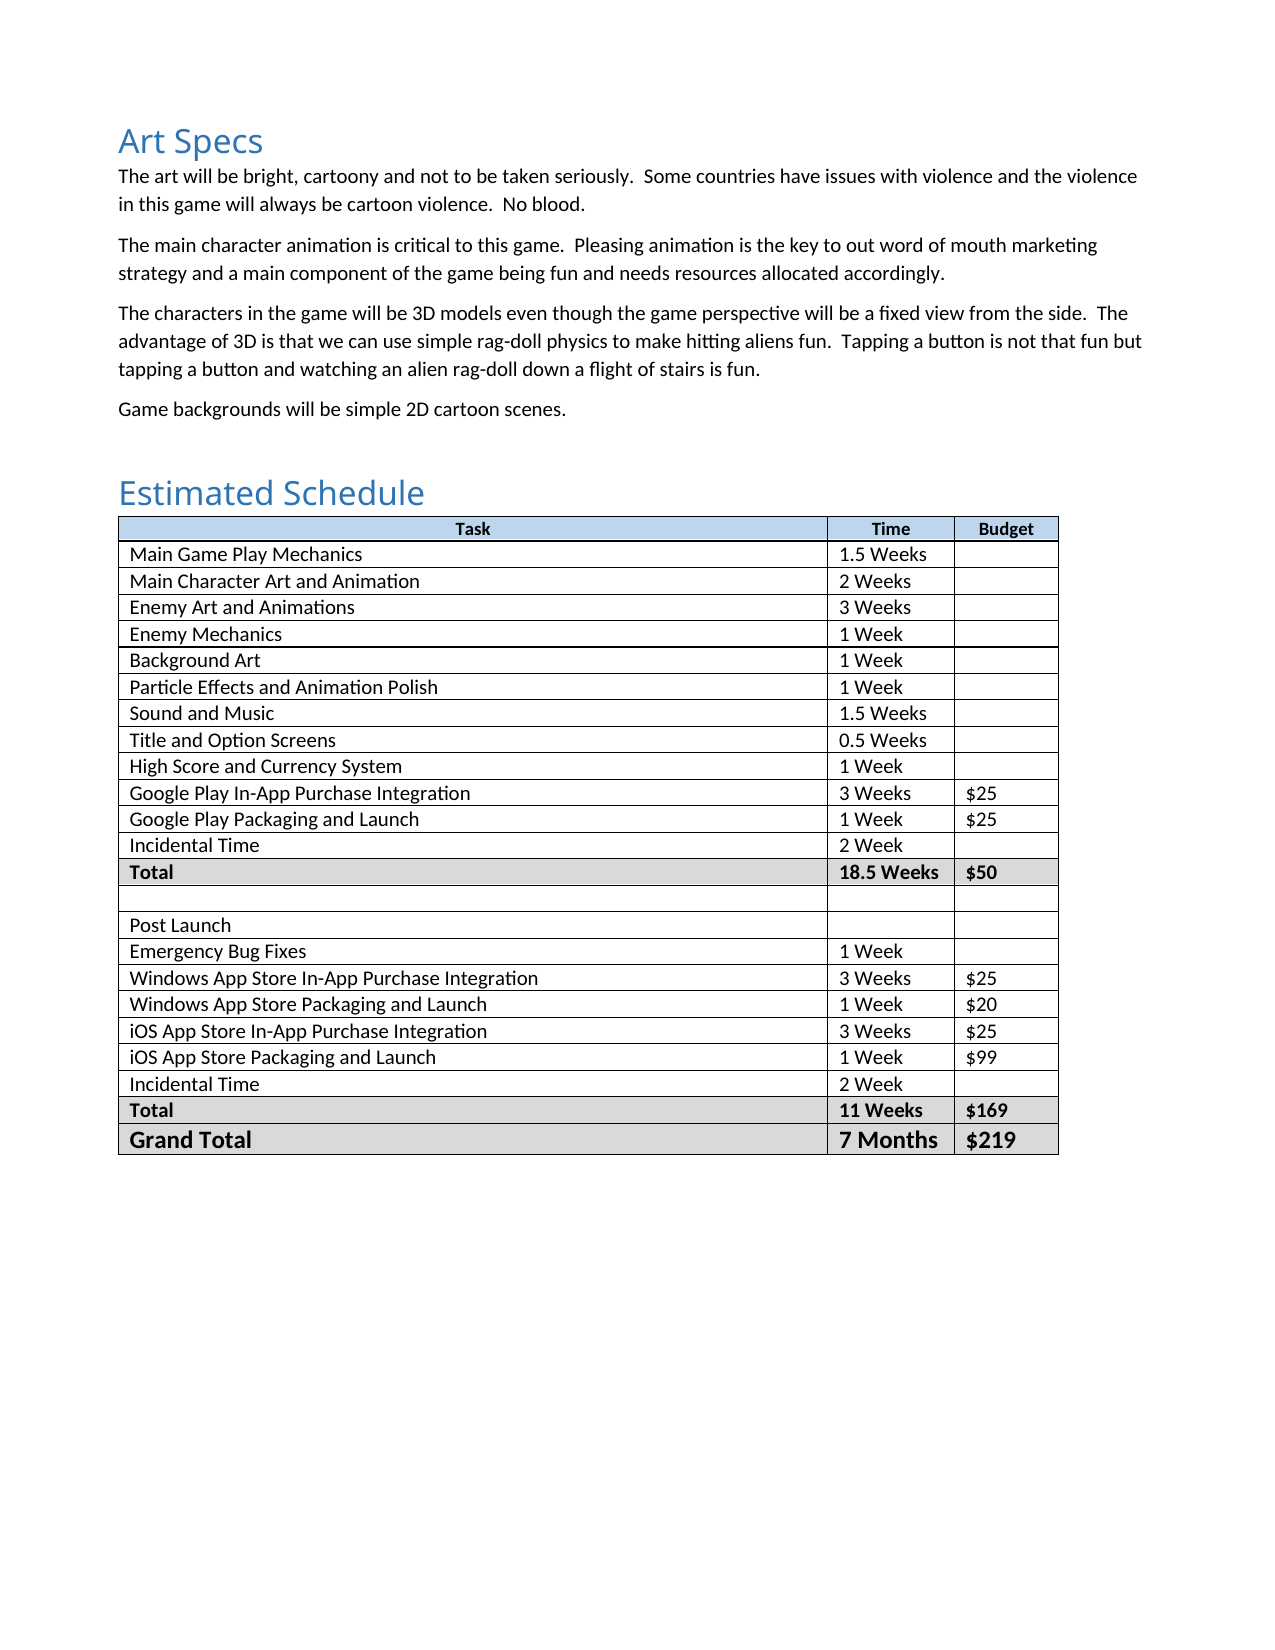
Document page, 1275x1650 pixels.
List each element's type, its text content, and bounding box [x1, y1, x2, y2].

text The main character animation is critical to this game. Pleasing animation is the key to out word of mouth marketing strategy and a main component of the game being fun and needs resources allocated accordingly. [118, 232, 1157, 285]
table_cell Total [119, 1097, 827, 1123]
table_cell 1 Week [828, 753, 954, 779]
table_cell [955, 621, 1058, 646]
table_cell Title and Option Screens [119, 727, 827, 752]
table_header Task [119, 517, 827, 539]
table_cell 3 Weeks [828, 1018, 954, 1043]
table_cell [828, 912, 954, 937]
table_cell 3 Weeks [828, 780, 954, 805]
table_cell [955, 912, 1058, 937]
table_cell Post Launch [119, 912, 827, 937]
table_cell 1 Week [828, 648, 954, 673]
table_cell Sound and Music [119, 700, 827, 726]
table_cell 2 Week [828, 1071, 954, 1096]
table_cell Grand Total [119, 1124, 827, 1154]
table_cell [955, 727, 1058, 752]
table_cell 2 Week [828, 833, 954, 858]
table_cell [955, 939, 1058, 964]
table_header Budget [955, 517, 1058, 539]
table_cell [955, 700, 1058, 726]
table_cell [955, 886, 1058, 911]
table_cell 1 Week [828, 806, 954, 832]
table_cell 1.5 Weeks [828, 542, 954, 567]
subtitle Estimated Schedule [118, 470, 1157, 516]
text Game backgrounds will be simple 2D cartoon scenes. [118, 396, 1157, 422]
table_cell $20 [955, 991, 1058, 1017]
text The art will be bright, cartoony and not to be taken seriously. Some countries have issues with violence and the violence in this game will always be cartoon violence. No blood. [118, 163, 1157, 217]
table_cell $25 [955, 780, 1058, 805]
table_cell Google Play Packaging and Launch [119, 806, 827, 832]
table_cell $25 [955, 1018, 1058, 1043]
table_cell Windows App Store Packaging and Launch [119, 991, 827, 1017]
table_cell 1 Week [828, 621, 954, 646]
table_cell iOS App Store Packaging and Launch [119, 1044, 827, 1070]
table_cell 18.5 Weeks [828, 859, 954, 884]
table_header Time [828, 517, 954, 539]
table_cell 3 Weeks [828, 595, 954, 620]
table_cell Enemy Art and Animations [119, 595, 827, 620]
table_cell 1.5 Weeks [828, 700, 954, 726]
table_cell Incidental Time [119, 1071, 827, 1096]
table_cell High Score and Currency System [119, 753, 827, 779]
text The characters in the game will be 3D models even though the game perspective will be a fixed view from the side. The advantage of 3D is that we can use simple rag-doll physics to make hitting aliens fun. Tapping a button is not that fun but tapping a button and watching an alien rag-doll down a flight of stairs is fun. [118, 300, 1157, 381]
table_cell Emergency Bug Fixes [119, 939, 827, 964]
table_cell [955, 568, 1058, 593]
table_cell 0.5 Weeks [828, 727, 954, 752]
table_cell 7 Months [828, 1124, 954, 1154]
table_cell $219 [955, 1124, 1058, 1154]
table_cell Main Character Art and Animation [119, 568, 827, 593]
table_cell Particle Effects and Animation Polish [119, 674, 827, 699]
table_cell 11 Weeks [828, 1097, 954, 1123]
table_cell $169 [955, 1097, 1058, 1123]
table_cell [955, 833, 1058, 858]
table_cell 1 Week [828, 991, 954, 1017]
table_cell iOS App Store In-App Purchase Integration [119, 1018, 827, 1043]
table_cell 1 Week [828, 939, 954, 964]
table_cell $99 [955, 1044, 1058, 1070]
table_cell [955, 753, 1058, 779]
table_cell $50 [955, 859, 1058, 884]
table_cell 3 Weeks [828, 965, 954, 990]
table_cell $25 [955, 806, 1058, 832]
table_cell [955, 674, 1058, 699]
table_cell [955, 648, 1058, 673]
table_cell $25 [955, 965, 1058, 990]
table_cell 2 Weeks [828, 568, 954, 593]
table_cell [828, 886, 954, 911]
table_cell 1 Week [828, 1044, 954, 1070]
table_cell Enemy Mechanics [119, 621, 827, 646]
table_cell [955, 542, 1058, 567]
table_cell Total [119, 859, 827, 884]
subtitle Art Specs [118, 118, 1157, 163]
table_cell [955, 1071, 1058, 1096]
table_cell Google Play In-App Purchase Integration [119, 780, 827, 805]
table_cell Background Art [119, 648, 827, 673]
table_cell [119, 886, 827, 911]
table_cell Main Game Play Mechanics [119, 542, 827, 567]
table_cell 1 Week [828, 674, 954, 699]
table_cell Incidental Time [119, 833, 827, 858]
table_cell [955, 595, 1058, 620]
table_cell Windows App Store In-App Purchase Integration [119, 965, 827, 990]
